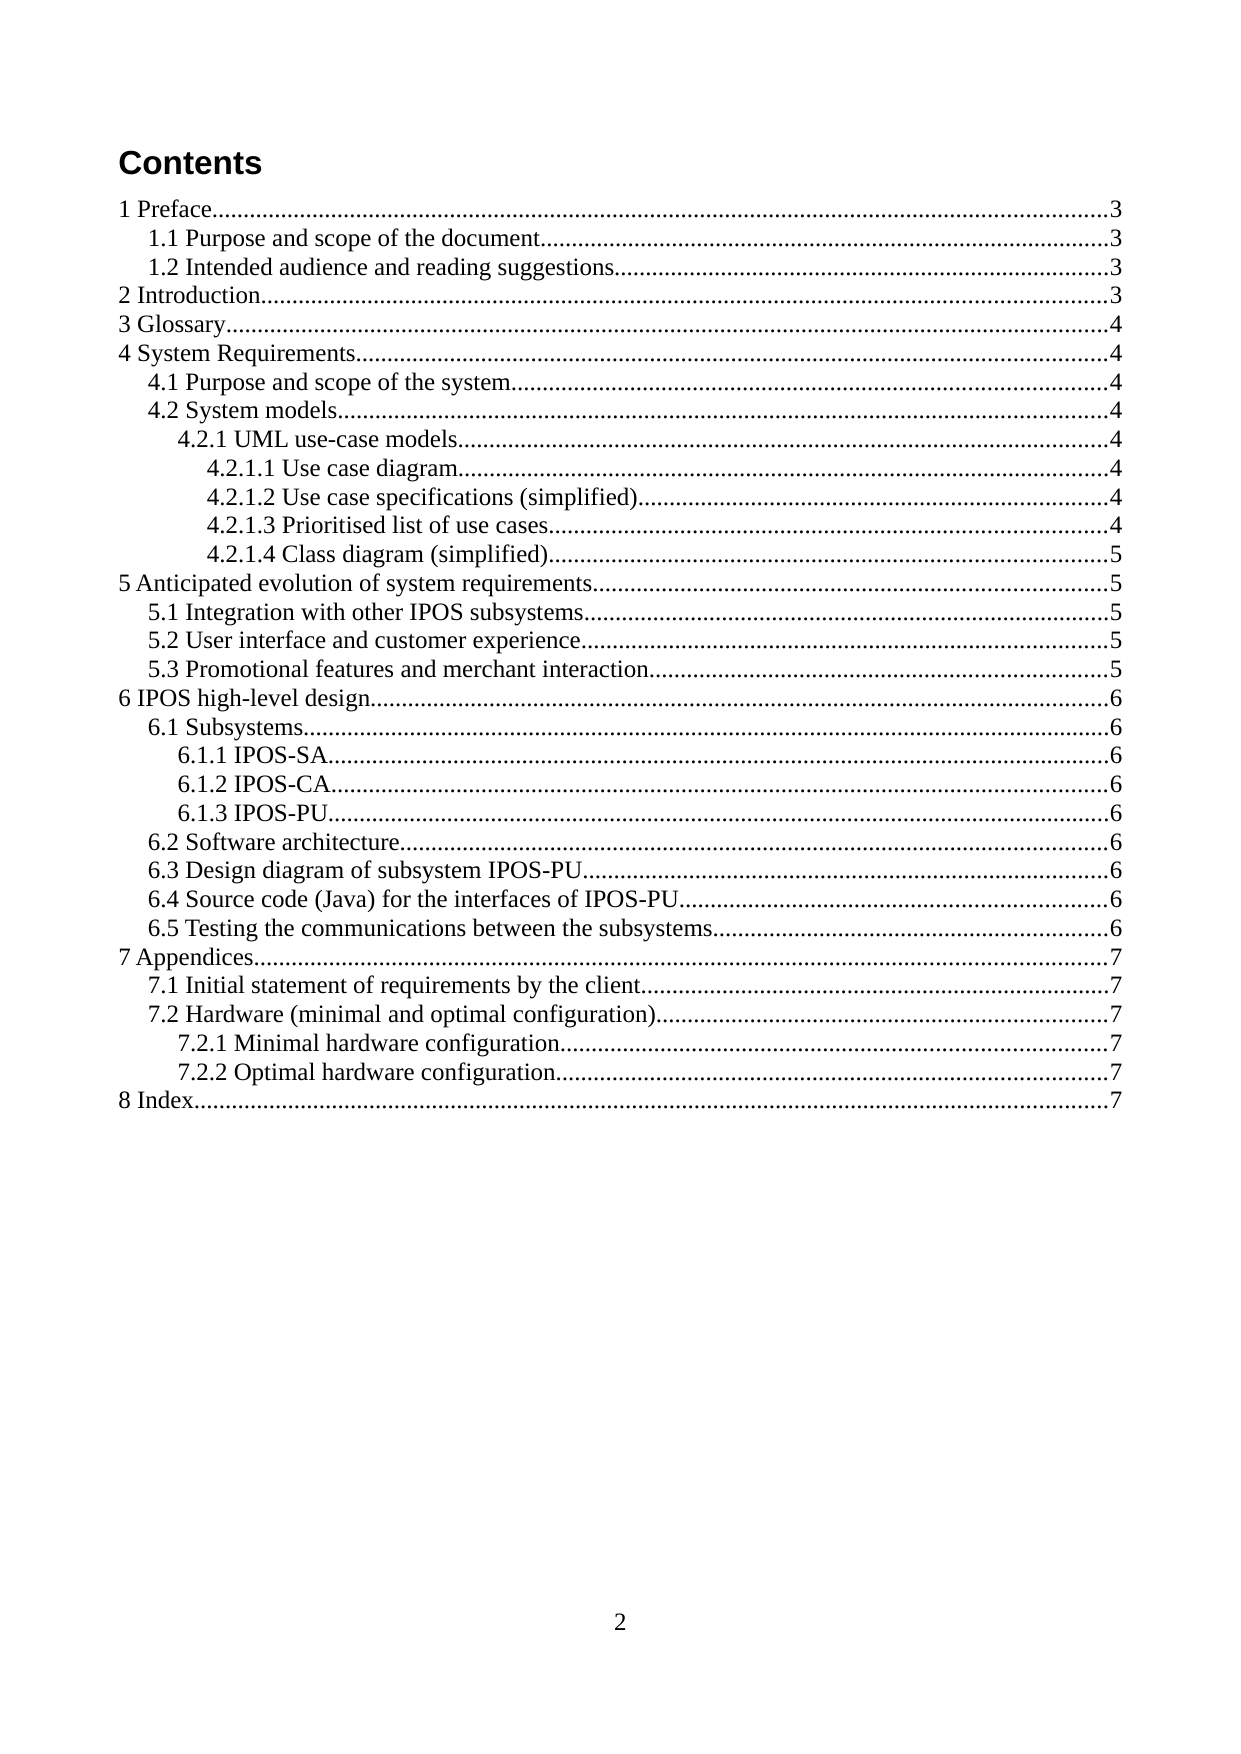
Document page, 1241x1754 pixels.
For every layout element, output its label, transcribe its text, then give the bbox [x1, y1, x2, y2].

subtitle Contents [118, 143, 1122, 182]
text 5.1 Integration with other IPOS subsystems 5 [148, 597, 1122, 625]
text 4.2.1.1 Use case diagram 4 [207, 453, 1122, 482]
text 8 Index 7 [118, 1085, 1122, 1114]
text 6.4 Source code (Java) for the interfaces of IPOS-PU 6 [148, 884, 1122, 913]
text 1.1 Purpose and scope of the document 3 [148, 223, 1122, 252]
text 7 Appendices 7 [118, 942, 1122, 970]
text 6.1.3 IPOS-PU 6 [177, 798, 1122, 827]
text 7.2.1 Minimal hardware configuration 7 [177, 1028, 1122, 1057]
text 5.2 User interface and customer experience 5 [148, 625, 1122, 654]
text 4 System Requirements 4 [118, 338, 1122, 367]
text 6.2 Software architecture 6 [148, 827, 1122, 855]
text 6.1.1 IPOS-SA 6 [177, 740, 1122, 769]
text 4.2.1.2 Use case specifications (simplified) 4 [207, 482, 1122, 510]
text 3 Glossary 4 [118, 309, 1122, 338]
text 1 Preface 3 [118, 194, 1122, 223]
text 6.1.2 IPOS-CA 6 [177, 769, 1122, 798]
text 4.1 Purpose and scope of the system 4 [148, 367, 1122, 395]
text 7.1 Initial statement of requirements by the client 7 [148, 970, 1122, 999]
text 6.5 Testing the communications between the subsystems 6 [148, 913, 1122, 942]
text 5 Anticipated evolution of system requirements 5 [118, 568, 1122, 597]
text 6.1 Subsystems 6 [148, 712, 1122, 740]
text 5.3 Promotional features and merchant interaction 5 [148, 654, 1122, 683]
text 4.2 System models 4 [148, 395, 1122, 424]
text 7.2 Hardware (minimal and optimal configuration) 7 [148, 999, 1122, 1028]
text 4.2.1 UML use-case models 4 [177, 424, 1122, 453]
text 6.3 Design diagram of subsystem IPOS-PU 6 [148, 855, 1122, 884]
text 2 Introduction 3 [118, 280, 1122, 309]
text 6 IPOS high-level design 6 [118, 683, 1122, 712]
text 4.2.1.3 Prioritised list of use cases 4 [207, 510, 1122, 539]
text 4.2.1.4 Class diagram (simplified) 5 [207, 539, 1122, 568]
text 1.2 Intended audience and reading suggestions 3 [148, 252, 1122, 280]
text 7.2.2 Optimal hardware configuration 7 [177, 1057, 1122, 1085]
